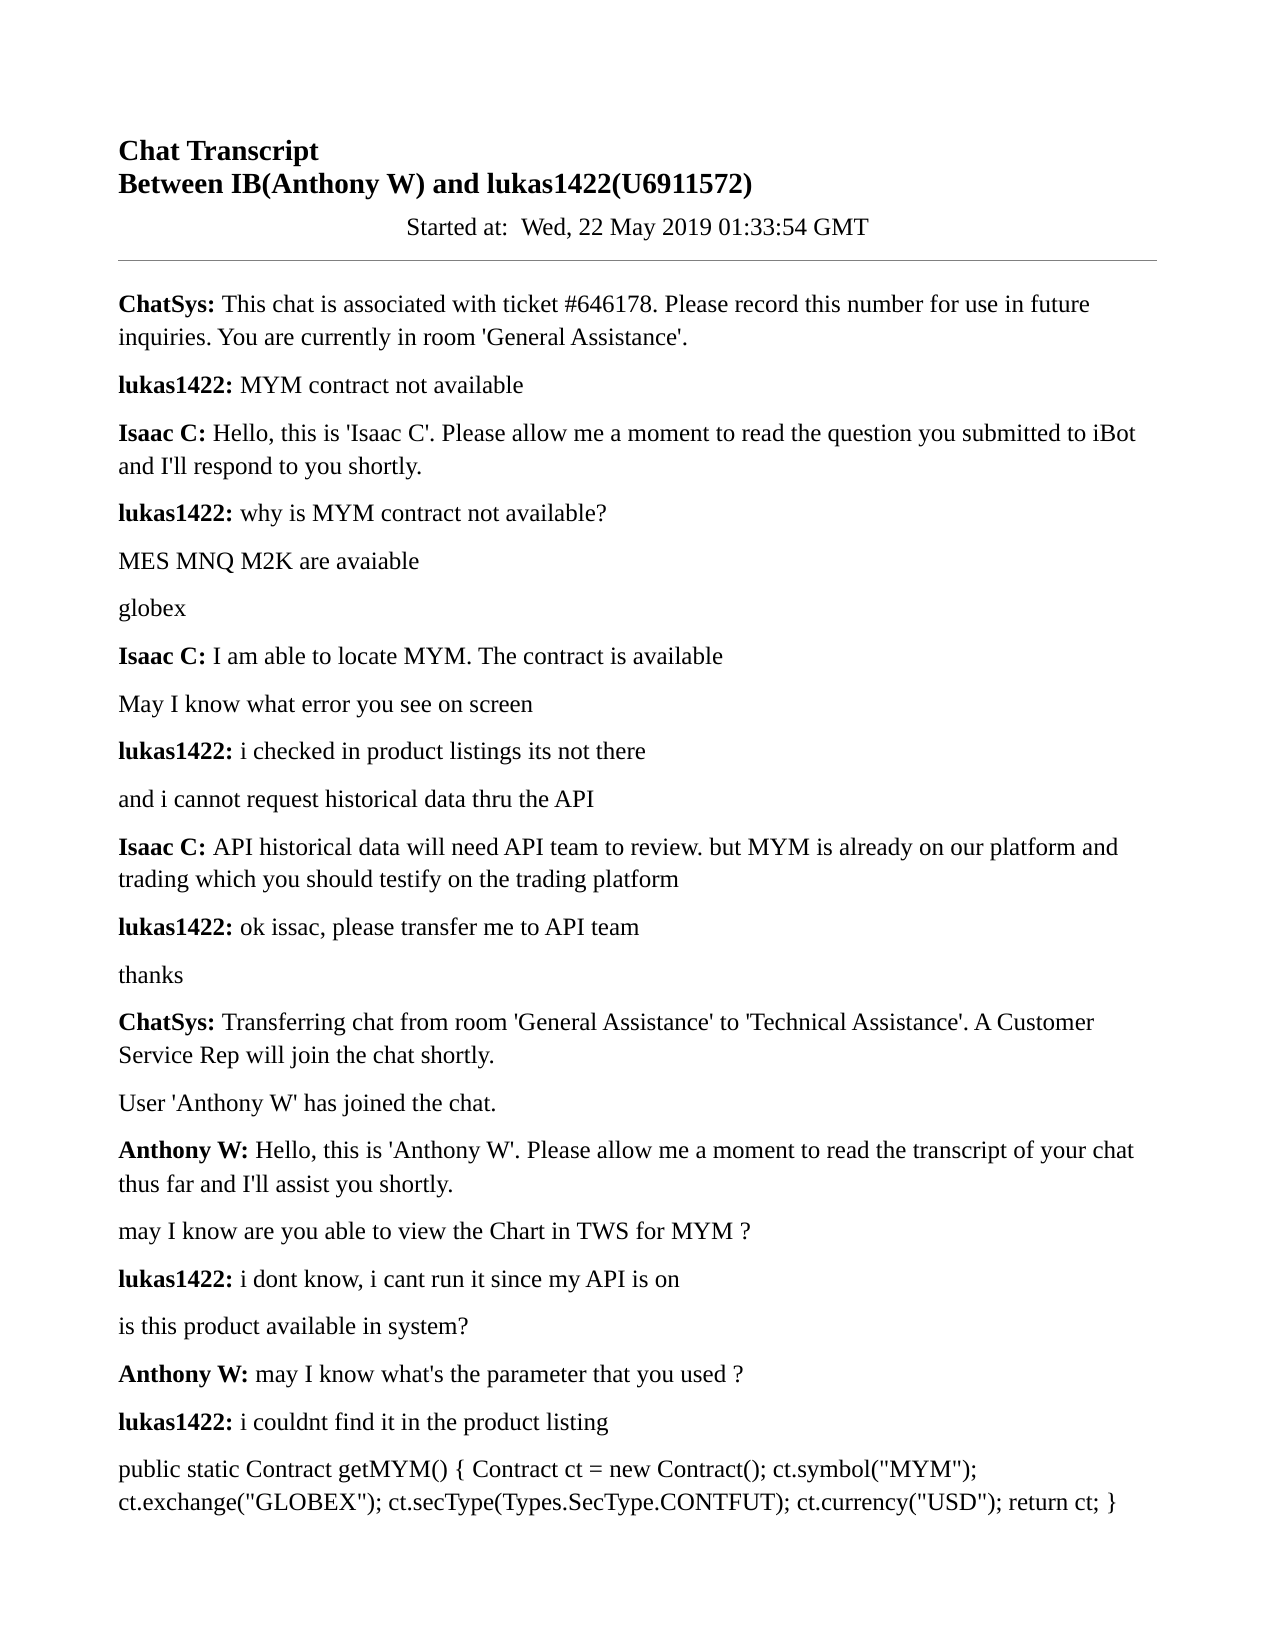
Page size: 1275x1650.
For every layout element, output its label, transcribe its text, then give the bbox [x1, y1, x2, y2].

text globex [118, 593, 1157, 622]
subtitle Chat Transcript Between IB(Anthony W) and lukas1422(U6911572) [118, 133, 1157, 200]
text Isaac C: I am able to locate MYM. The contract is available [118, 641, 1157, 670]
text lukas1422: i couldnt find it in the product listing [118, 1407, 1157, 1435]
text thanks [118, 960, 1157, 988]
text is this product available in system? [118, 1311, 1157, 1340]
text lukas1422: MYM contract not available [118, 370, 1157, 399]
text lukas1422: ok issac, please transfer me to API team [118, 912, 1157, 941]
text may I know are you able to view the Chart in TWS for MYM ? [118, 1216, 1157, 1245]
text Anthony W: Hello, this is 'Anthony W'. Please allow me a moment to read the transcript of your chat thus far and I'll assist you shortly. [118, 1136, 1157, 1197]
text lukas1422: i dont know, i cant run it since my API is on [118, 1264, 1157, 1293]
text lukas1422: why is MYM contract not available? [118, 498, 1157, 527]
text ChatSys: Transferring chat from room 'General Assistance' to 'Technical Assistance'. A Customer Service Rep will join the chat shortly. [118, 1007, 1157, 1069]
text User 'Anthony W' has joined the chat. [118, 1088, 1157, 1117]
text public static Contract getMYM() { Contract ct = new Contract(); ct.symbol("MYM"); ct.exchange("GLOBEX"); ct.secType(Types.SecType.CONTFUT); ct.currency("USD"); return ct; } [118, 1454, 1157, 1516]
text ChatSys: This chat is associated with ticket #646178. Please record this number for use in future inquiries. You are currently in room 'General Assistance'. [118, 289, 1157, 351]
text MES MNQ M2K are avaiable [118, 546, 1157, 575]
text May I know what error you see on screen [118, 689, 1157, 717]
text Started at: Wed, 22 May 2019 01:33:54 GMT [118, 212, 1157, 241]
text Isaac C: API historical data will need API team to review. but MYM is already on our platform and trading which you should testify on the trading platform [118, 832, 1157, 893]
text Isaac C: Hello, this is 'Isaac C'. Please allow me a moment to read the question you submitted to iBot and I'll respond to you shortly. [118, 418, 1157, 479]
text lukas1422: i checked in product listings its not there [118, 736, 1157, 765]
text Anthony W: may I know what's the parameter that you used ? [118, 1359, 1157, 1388]
text and i cannot request historical data thru the API [118, 784, 1157, 813]
